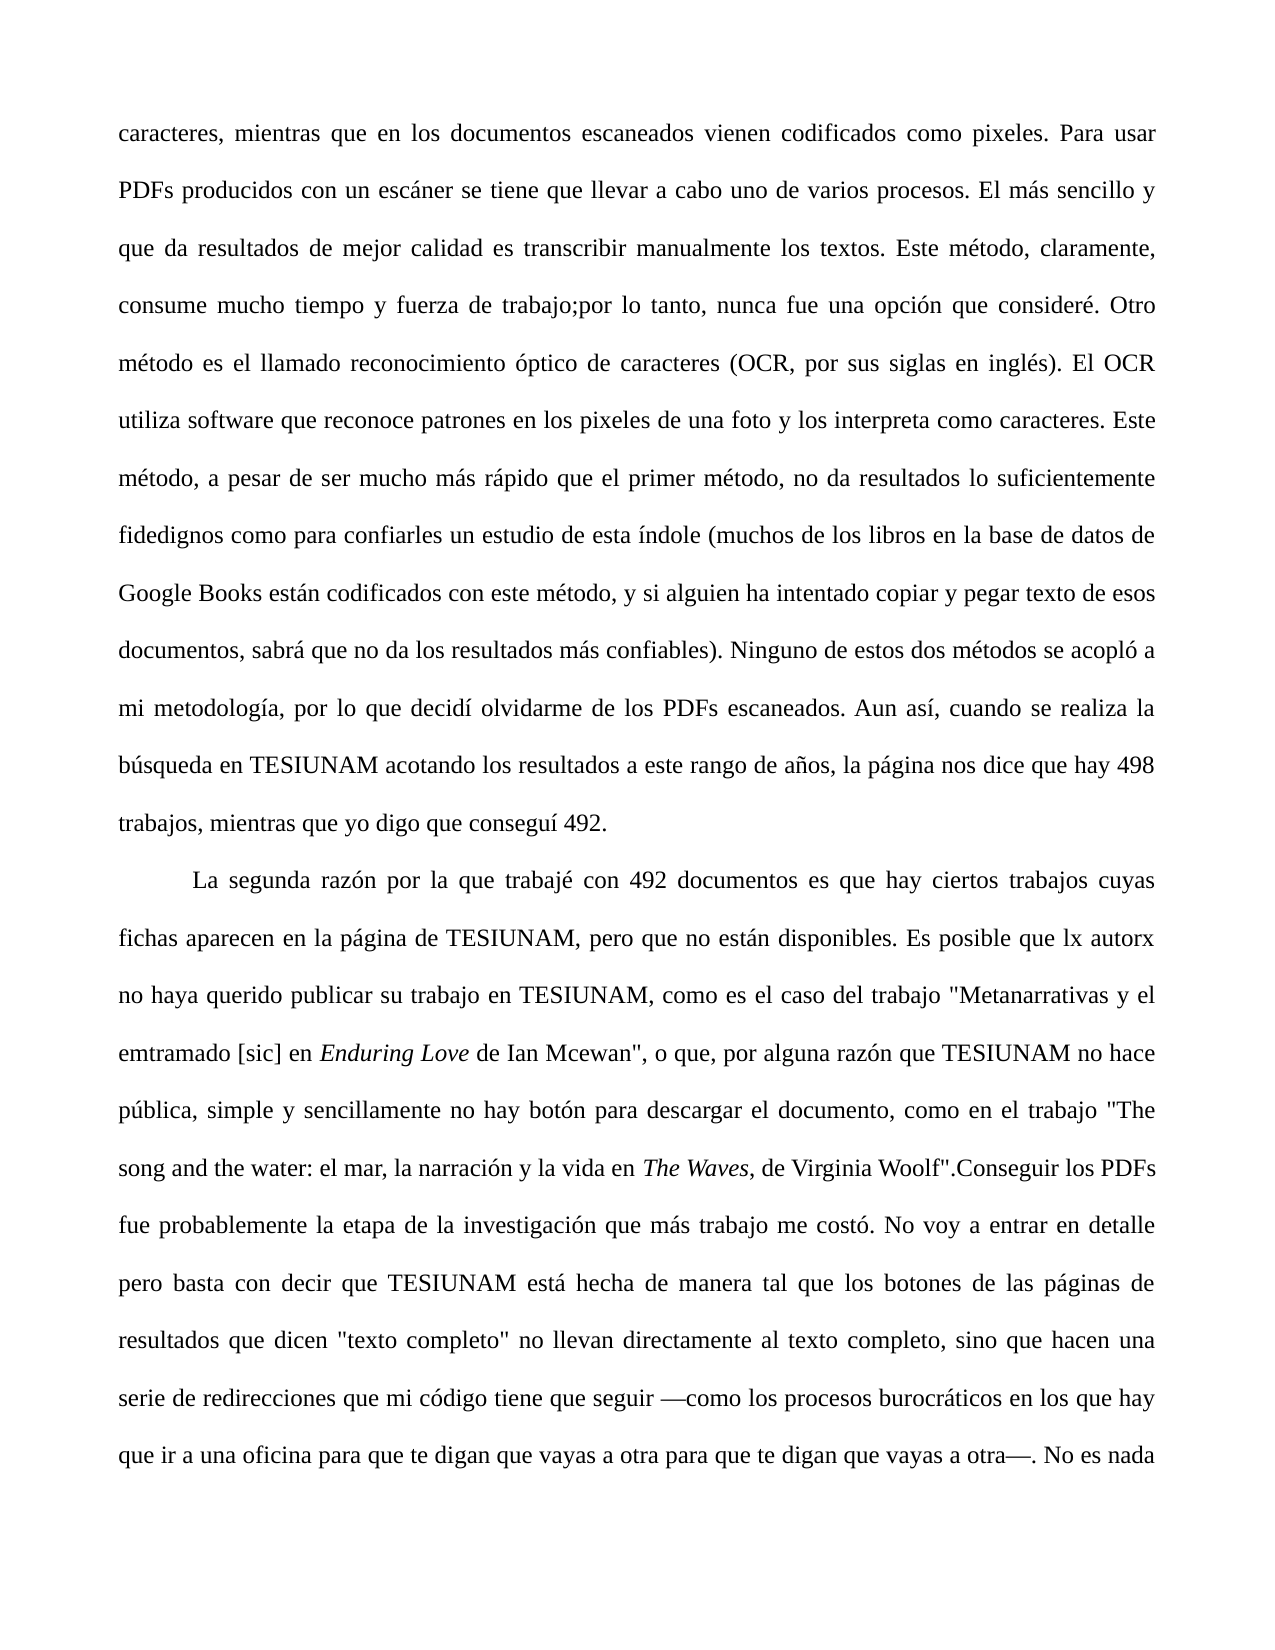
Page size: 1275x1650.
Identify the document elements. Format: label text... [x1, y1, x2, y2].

text La segunda razón por la que trabajé con 492 documentos es que hay ciertos trabajos cuyas fichas aparecen en la página de TESIUNAM, pero que no están disponibles. Es posible que lx autorx no haya querido publicar su trabajo en TESIUNAM, como es el caso del trabajo "Metanarrativas y el emtramado [sic] en Enduring Love de Ian Mcewan", o que, por alguna razón que TESIUNAM no hace pública, simple y sencillamente no hay botón para descargar el documento, como en el trabajo "The song and the water: el mar, la narración y la vida en The Waves, de Virginia Woolf".Conseguir los PDFs fue probablemente la etapa de la investigación que más trabajo me costó. No voy a entrar en detalle pero basta con decir que TESIUNAM está hecha de manera tal que los botones de las páginas de resultados que dicen "texto completo" no llevan directamente al texto completo, sino que hacen una serie de redirecciones que mi código tiene que seguir —como los procesos burocráticos en los que hay que ir a una oficina para que te digan que vayas a otra para que te digan que vayas a otra—. No es nada [118, 866, 1157, 1469]
text caracteres, mientras que en los documentos escaneados vienen codificados como pixeles. Para usar PDFs producidos con un escáner se tiene que llevar a cabo uno de varios procesos. El más sencillo y que da resultados de mejor calidad es transcribir manualmente los textos. Este método, claramente, consume mucho tiempo y fuerza de trabajo;por lo tanto, nunca fue una opción que consideré. Otro método es el llamado reconocimiento óptico de caracteres (OCR, por sus siglas en inglés). El OCR utiliza software que reconoce patrones en los pixeles de una foto y los interpreta como caracteres. Este método, a pesar de ser mucho más rápido que el primer método, no da resultados lo suficientemente fidedignos como para confiarles un estudio de esta índole (muchos de los libros en la base de datos de Google Books están codificados con este método, y si alguien ha intentado copiar y pegar texto de esos documentos, sabrá que no da los resultados más confiables). Ninguno de estos dos métodos se acopló a mi metodología, por lo que decidí olvidarme de los PDFs escaneados. Aun así, cuando se realiza la búsqueda en TESIUNAM acotando los resultados a este rango de años, la página nos dice que hay 498 trabajos, mientras que yo digo que conseguí 492. [118, 118, 1157, 837]
